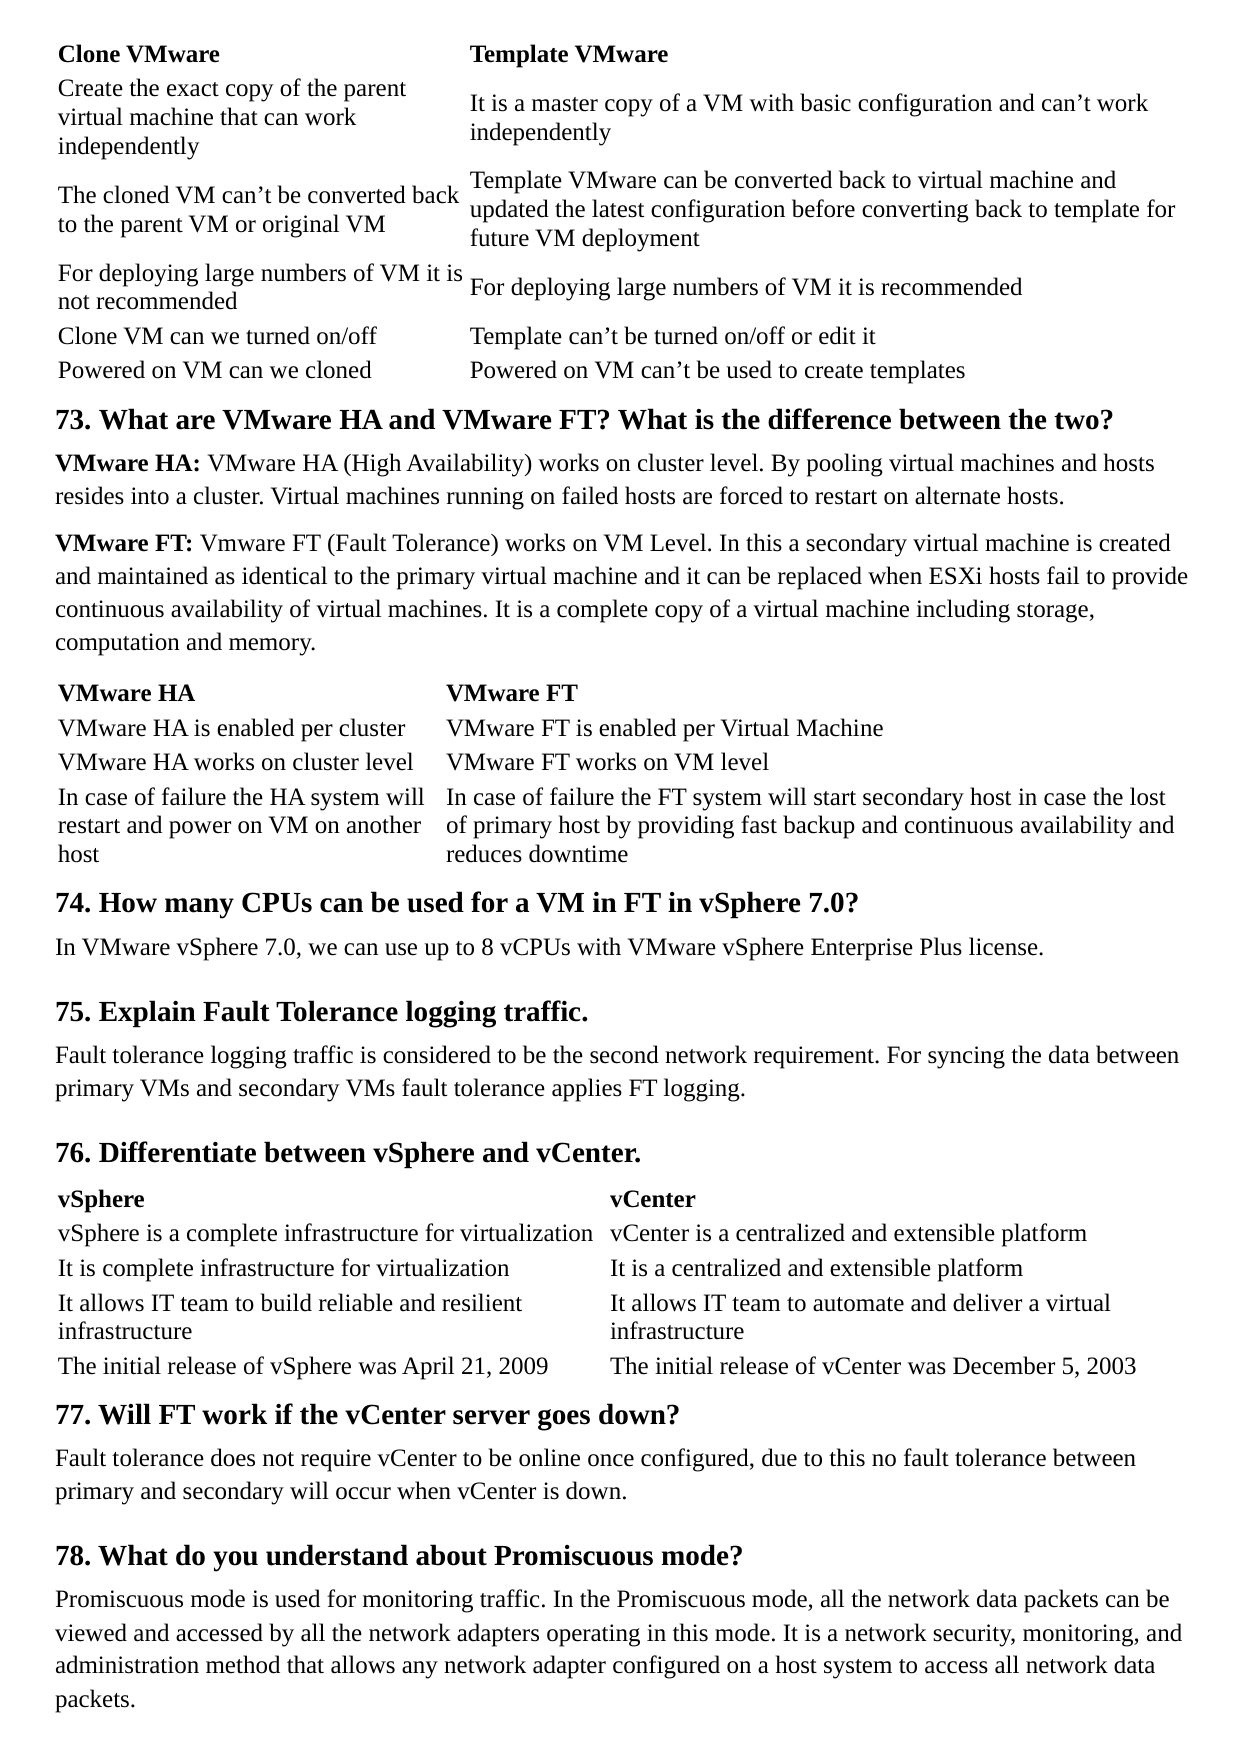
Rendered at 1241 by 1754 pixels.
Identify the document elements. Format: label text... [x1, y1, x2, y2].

table_cell Template VMware can be converted back to virtual machine and updated the latest configuration before converting back to template for future VM deployment [467, 163, 1194, 255]
table_cell For deploying large numbers of VM it is not recommended [55, 255, 467, 318]
table_cell It allows IT team to automate and deliver a virtual infrastructure [607, 1285, 1194, 1348]
subtitle 78. What do you understand about Promiscuous mode? [55, 1538, 1194, 1572]
text VMware HA: VMware HA (High Availability) works on cluster level. By pooling virtual machines and hosts resides into a cluster. Virtual machines running on failed hosts are forced to restart on alternate hosts. [55, 448, 1194, 509]
table_header VMware FT [443, 675, 1194, 710]
table_cell VMware HA works on cluster level [55, 744, 443, 779]
text Fault tolerance does not require vCenter to be online once configured, due to this no fault tolerance between primary and secondary will occur when vCenter is down. [55, 1443, 1194, 1505]
text In VMware vSphere 7.0, we can use up to 8 vCPUs with VMware vSphere Enterprise Plus license. [55, 932, 1194, 960]
table_cell VMware FT works on VM level [443, 744, 1194, 779]
table_cell Powered on VM can’t be used to create templates [467, 353, 1194, 387]
table_cell It allows IT team to build reliable and resilient infrastructure [55, 1285, 607, 1348]
table_cell The initial release of vSphere was April 21, 2009 [55, 1348, 607, 1383]
table_cell Template can’t be turned on/off or edit it [467, 318, 1194, 353]
table_cell It is a master copy of a VM with basic configuration and can’t work independently [467, 71, 1194, 163]
table_cell In case of failure the FT system will start secondary host in case the lost of primary host by providing fast backup and continuous availability and reduces downtime [443, 779, 1194, 871]
table_header Template VMware [467, 36, 1194, 71]
table_cell Powered on VM can we cloned [55, 353, 467, 387]
subtitle 77. Will FT work if the vCenter server goes down? [55, 1397, 1194, 1431]
table_header Clone VMware [55, 36, 467, 71]
subtitle 75. Explain Fault Tolerance logging traffic. [55, 994, 1194, 1027]
table_cell VMware HA is enabled per cluster [55, 710, 443, 744]
table_cell In case of failure the HA system will restart and power on VM on another host [55, 779, 443, 871]
table_cell The initial release of vCenter was December 5, 2003 [607, 1348, 1194, 1383]
subtitle 74. How many CPUs can be used for a VM in FT in vSphere 7.0? [55, 886, 1194, 919]
text VMware FT: Vmware FT (Fault Tolerance) works on VM Level. In this a secondary virtual machine is created and maintained as identical to the primary virtual machine and it can be replaced when ESXi hosts fail to provide continuous availability of virtual machines. It is a complete copy of a virtual machine including storage, computation and memory. [55, 528, 1194, 656]
table_header vSphere [55, 1181, 607, 1216]
table_cell Clone VM can we turned on/off [55, 318, 467, 353]
table_cell vCenter is a centralized and extensible platform [607, 1216, 1194, 1250]
table_cell The cloned VM can’t be converted back to the parent VM or original VM [55, 163, 467, 255]
subtitle 73. What are VMware HA and VMware FT? What is the difference between the two? [55, 402, 1194, 435]
table_cell It is a centralized and extensible platform [607, 1250, 1194, 1285]
table_cell vSphere is a complete infrastructure for virtualization [55, 1216, 607, 1250]
text Promiscuous mode is used for monitoring traffic. In the Promiscuous mode, all the network data packets can be viewed and accessed by all the network adapters operating in this mode. It is a network security, monitoring, and administration method that allows any network adapter configured on a host system to access all network data packets. [55, 1584, 1194, 1712]
table_header VMware HA [55, 675, 443, 710]
subtitle 76. Differentiate between vSphere and vCenter. [55, 1135, 1194, 1168]
table_cell Create the exact copy of the parent virtual machine that can work independently [55, 71, 467, 163]
text Fault tolerance logging traffic is considered to be the second network requirement. For syncing the data between primary VMs and secondary VMs fault tolerance applies FT logging. [55, 1040, 1194, 1102]
table_cell For deploying large numbers of VM it is recommended [467, 255, 1194, 318]
table_cell VMware FT is enabled per Virtual Machine [443, 710, 1194, 744]
table_cell It is complete infrastructure for virtualization [55, 1250, 607, 1285]
table_header vCenter [607, 1181, 1194, 1216]
